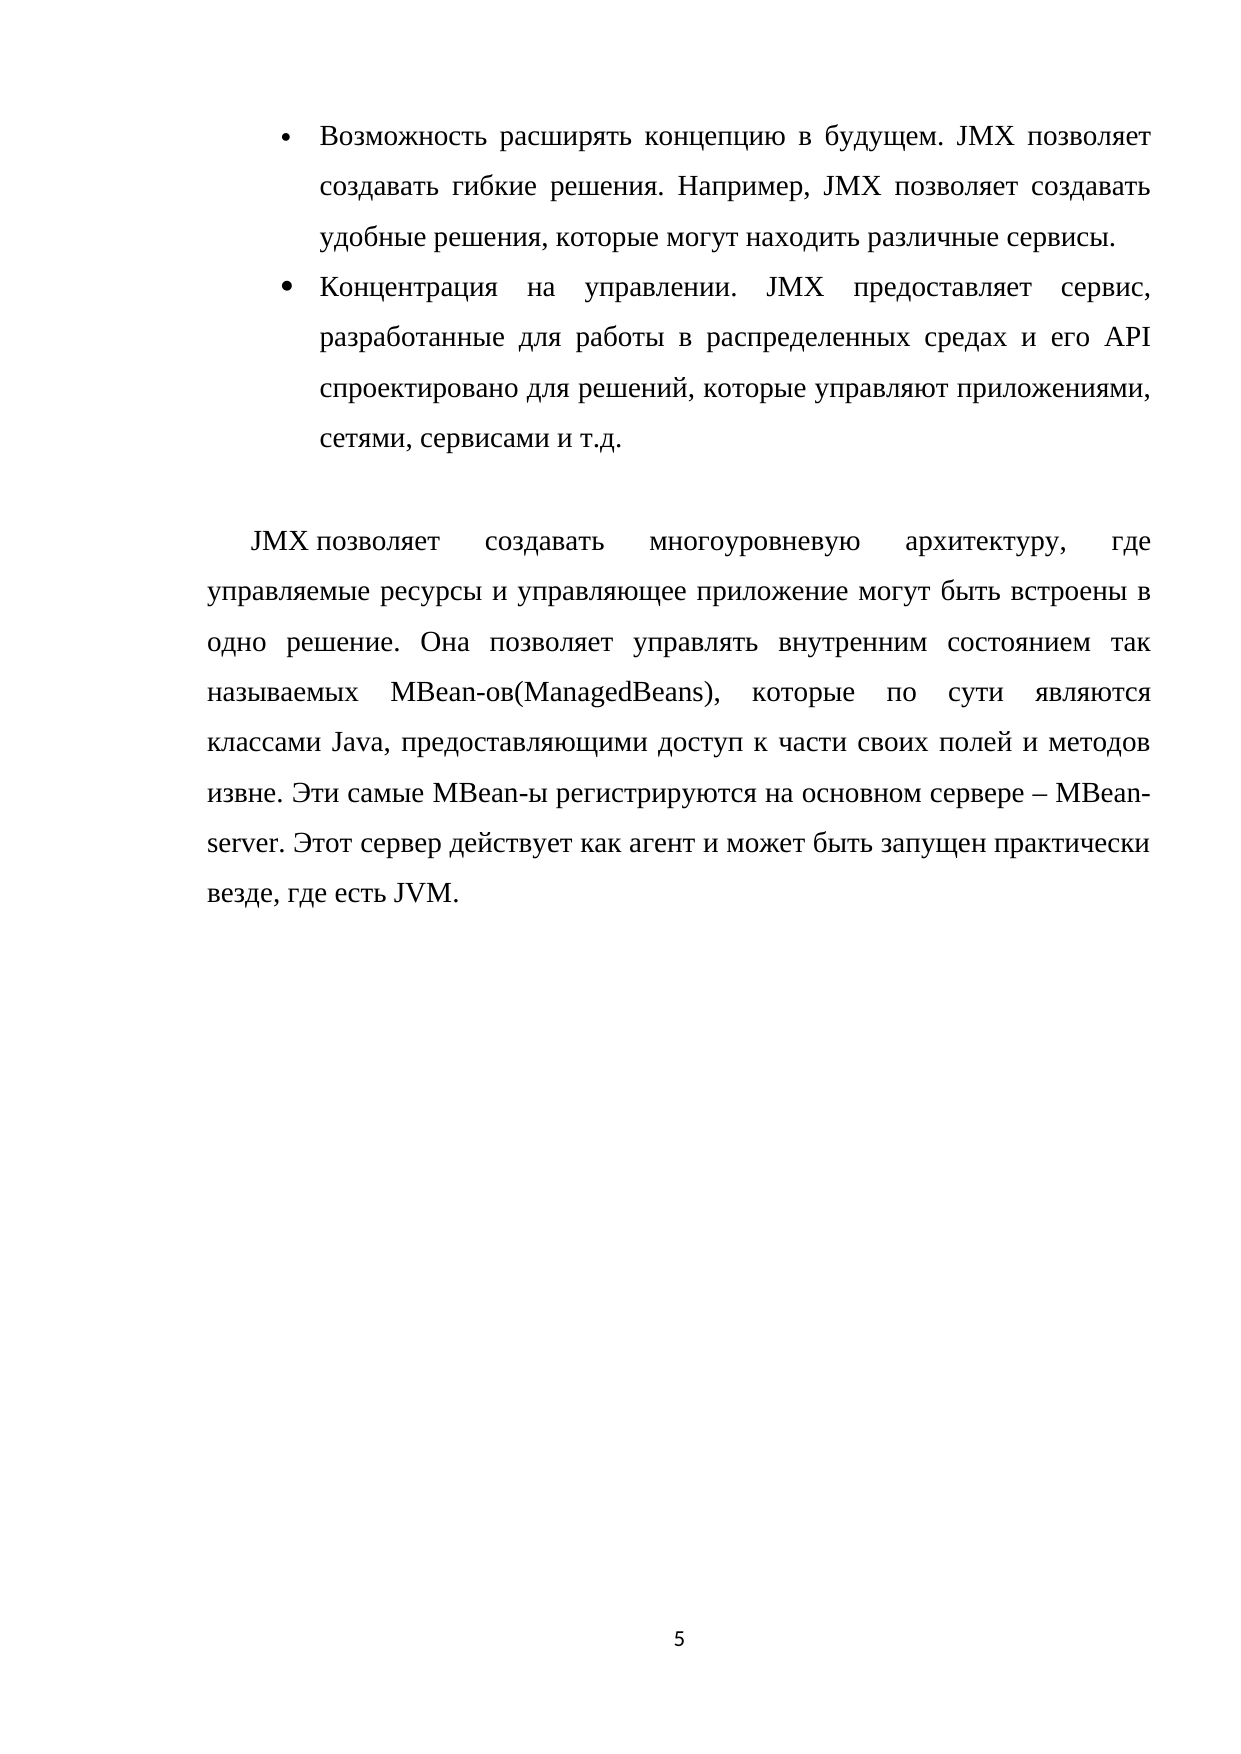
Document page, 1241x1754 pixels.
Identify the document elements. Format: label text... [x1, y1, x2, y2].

list Возможность расширять концепцию в будущем. JMX позволяет создавать гибкие решения. Например, JMX позволяет создавать удобные решения, которые могут находить различные сервисы. [282, 118, 1152, 252]
text JMX позволяет создавать многоуровневую архитектуру, где управляемые ресурсы и управляющее приложение могут быть встроены в одно решение. Она позволяет управлять внутренним состоянием так называемых MBean-ов(ManagedBeans), которые по сути являются классами Java, предоставляющими доступ к части своих полей и методов извне. Эти самые MBean-ы регистрируются на основном сервере – MBean-server. Этот сервер действует как агент и может быть запущен практически везде, где есть JVM. [207, 523, 1152, 909]
list Концентрация на управлении. JMX предоставляет сервис, разработанные для работы в распределенных средах и его API спроектировано для решений, которые управляют приложениями, сетями, сервисами и т.д. [282, 269, 1152, 454]
